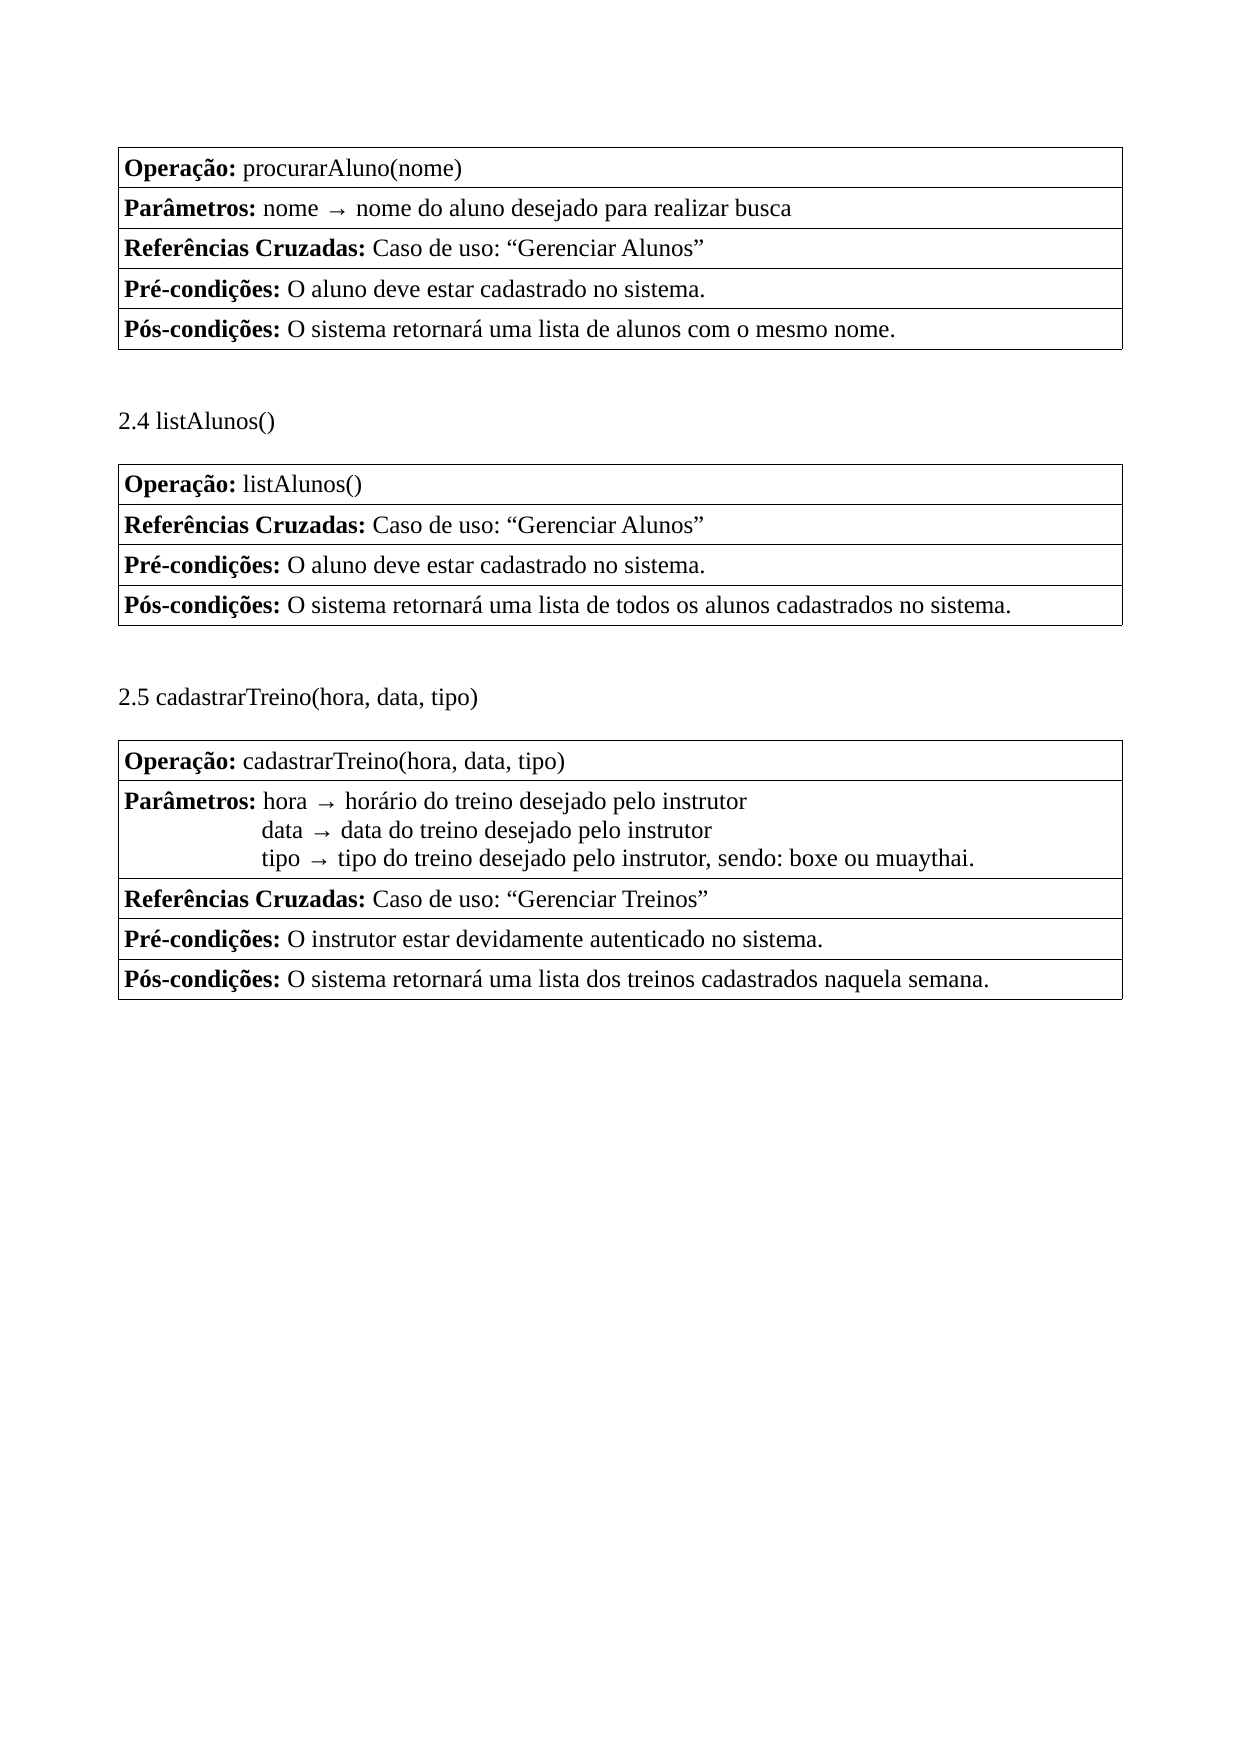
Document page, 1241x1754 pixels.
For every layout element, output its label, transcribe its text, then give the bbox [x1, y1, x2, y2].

table_cell Pós-condições: O sistema retornará uma lista de alunos com o mesmo nome. [119, 309, 1122, 348]
table_cell Pré-condições: O aluno deve estar cadastrado no sistema. [119, 269, 1122, 308]
table_cell Referências Cruzadas: Caso de uso: “Gerenciar Alunos” [119, 505, 1122, 544]
table_cell Referências Cruzadas: Caso de uso: “Gerenciar Treinos” [119, 879, 1122, 918]
table_header Operação: procurarAluno(nome) [119, 148, 1122, 187]
table_cell Pré-condições: O aluno deve estar cadastrado no sistema. [119, 545, 1122, 584]
table_cell Pós-condições: O sistema retornará uma lista de todos os alunos cadastrados no sistema. [119, 586, 1122, 625]
table_header Operação: cadastrarTreino(hora, data, tipo) [119, 741, 1122, 780]
text 2.4 listAlunos() [118, 406, 1122, 435]
table_cell Pré-condições: O instrutor estar devidamente autenticado no sistema. [119, 919, 1122, 959]
table_header Operação: listAlunos() [119, 465, 1122, 504]
table_cell Referências Cruzadas: Caso de uso: “Gerenciar Alunos” [119, 229, 1122, 268]
table_cell Pós-condições: O sistema retornará uma lista dos treinos cadastrados naquela semana. [119, 960, 1122, 999]
text 2.5 cadastrarTreino(hora, data, tipo) [118, 682, 1122, 711]
table_cell Parâmetros: nome → nome do aluno desejado para realizar busca [119, 188, 1122, 227]
table_cell Parâmetros: hora → horário do treino desejado pelo instrutor data → data do treino desejado pelo instrutor tipo → tipo do treino desejado pelo instrutor, sendo: boxe ou muaythai. [119, 781, 1122, 878]
